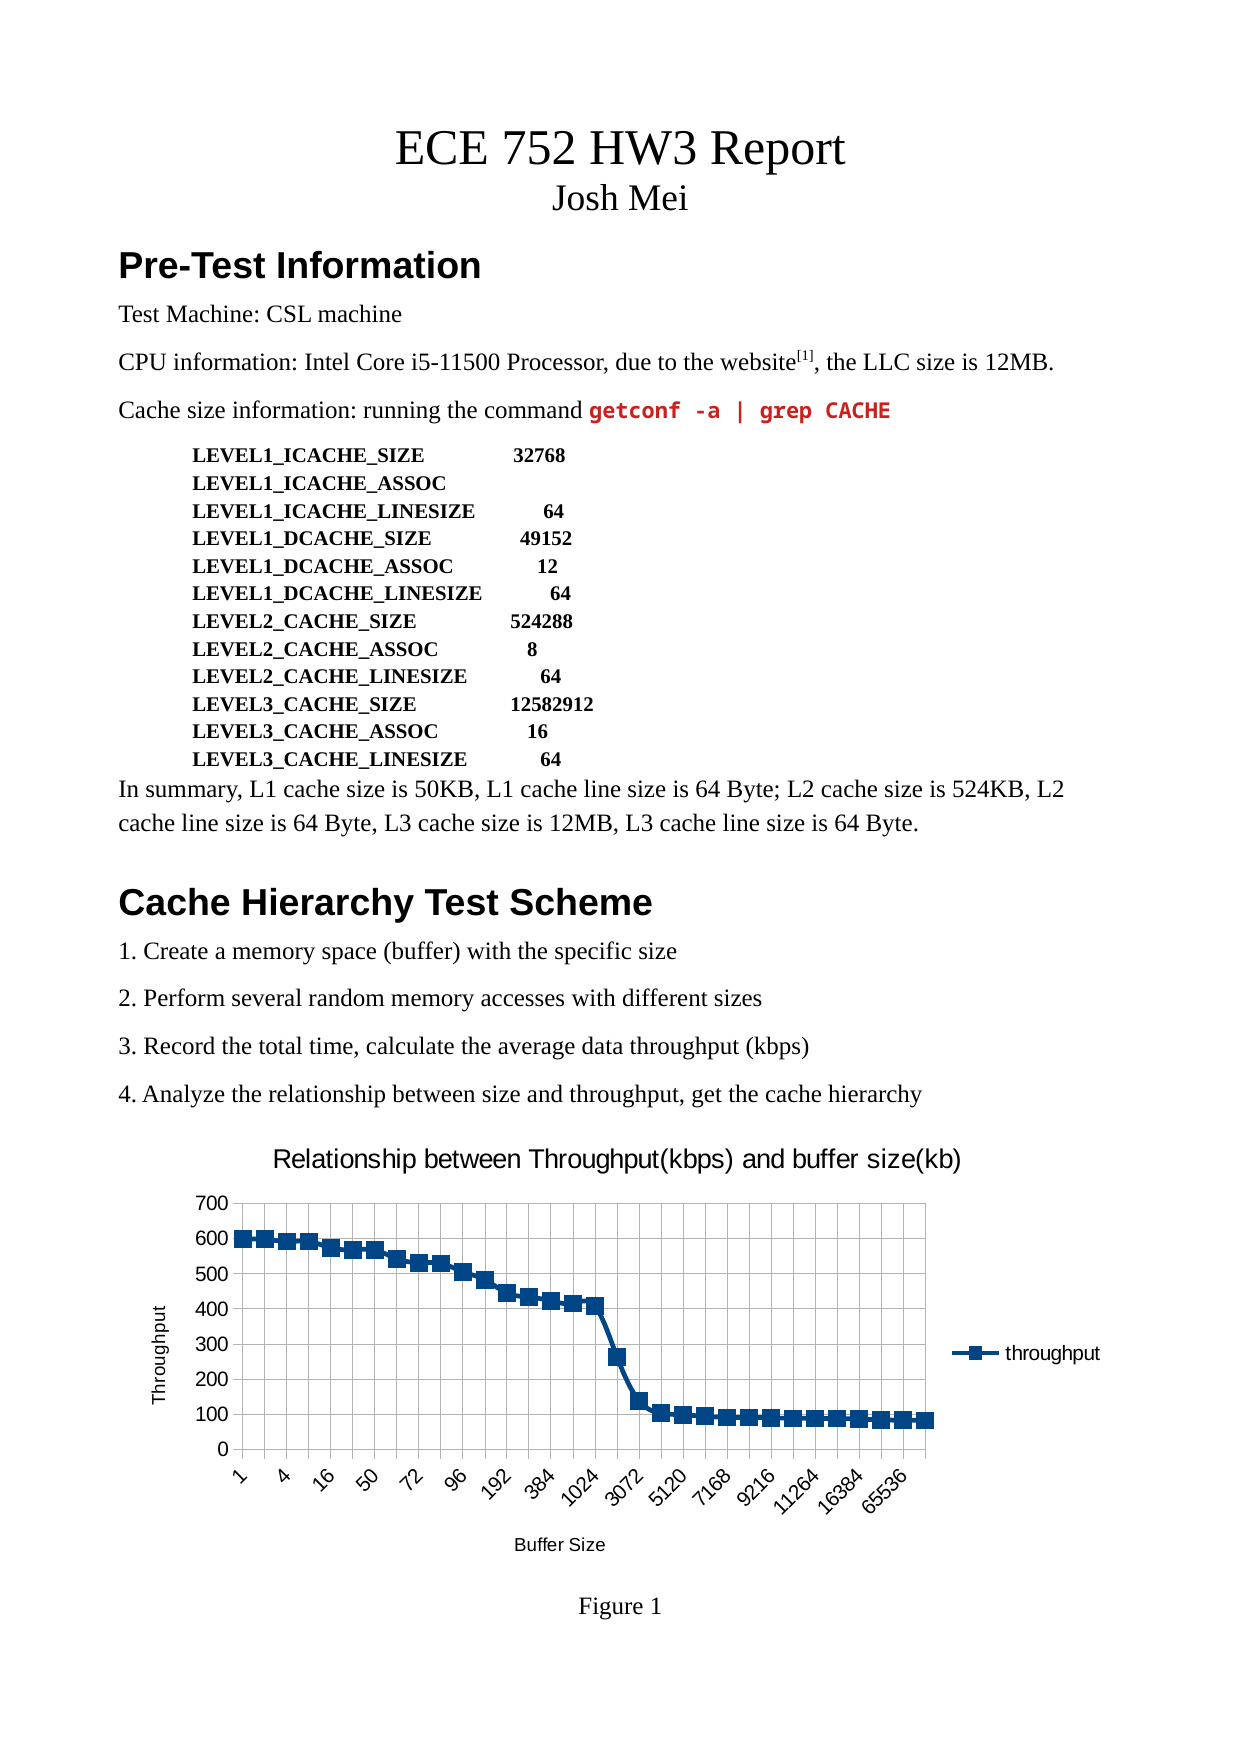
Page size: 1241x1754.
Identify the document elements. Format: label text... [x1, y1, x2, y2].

text LEVEL3_CACHE_ASSOC 16 [118, 719, 1122, 743]
text LEVEL3_CACHE_SIZE 12582912 [118, 692, 1122, 716]
text 2. Perform several random memory accesses with different sizes [118, 983, 1122, 1012]
text 3. Record the total time, calculate the average data throughput (kbps) [118, 1031, 1122, 1060]
text Test Machine: CSL machine [118, 299, 1122, 328]
text Figure 1 [118, 1126, 1122, 1620]
text LEVEL2_CACHE_SIZE 524288 [118, 609, 1122, 633]
text CPU information: Intel Core i5-11500 Processor, due to the website[1], the LLC size is 12MB. [118, 347, 1122, 376]
text LEVEL1_ICACHE_SIZE 32768 [118, 443, 1122, 467]
text LEVEL1_ICACHE_ASSOC [118, 471, 1122, 495]
text Cache size information: running the command getconf -a | grep CACHE [118, 394, 1122, 424]
subtitle Cache Hierarchy Test Scheme [118, 880, 1122, 923]
text LEVEL1_ICACHE_LINESIZE 64 [118, 498, 1122, 523]
text LEVEL2_CACHE_LINESIZE 64 [118, 664, 1122, 688]
text LEVEL1_DCACHE_LINESIZE 64 [118, 581, 1122, 605]
text 1. Create a memory space (buffer) with the specific size [118, 936, 1122, 964]
text LEVEL2_CACHE_ASSOC 8 [118, 637, 1122, 661]
text In summary, L1 cache size is 50KB, L1 cache line size is 64 Byte; L2 cache size is 524KB, L2 cache line size is 64 Byte, L3 cache size is 12MB, L3 cache line size is 64 Byte. [118, 774, 1122, 836]
text LEVEL1_DCACHE_ASSOC 12 [118, 554, 1122, 578]
text LEVEL1_DCACHE_SIZE 49152 [118, 526, 1122, 550]
text Josh Mei [118, 176, 1122, 219]
text LEVEL3_CACHE_LINESIZE 64 [118, 747, 1122, 771]
text 4. Analyze the relationship between size and throughput, get the cache hierarchy [118, 1079, 1122, 1107]
text ECE 752 HW3 Report [118, 118, 1122, 176]
subtitle Pre-Test Information [118, 244, 1122, 287]
